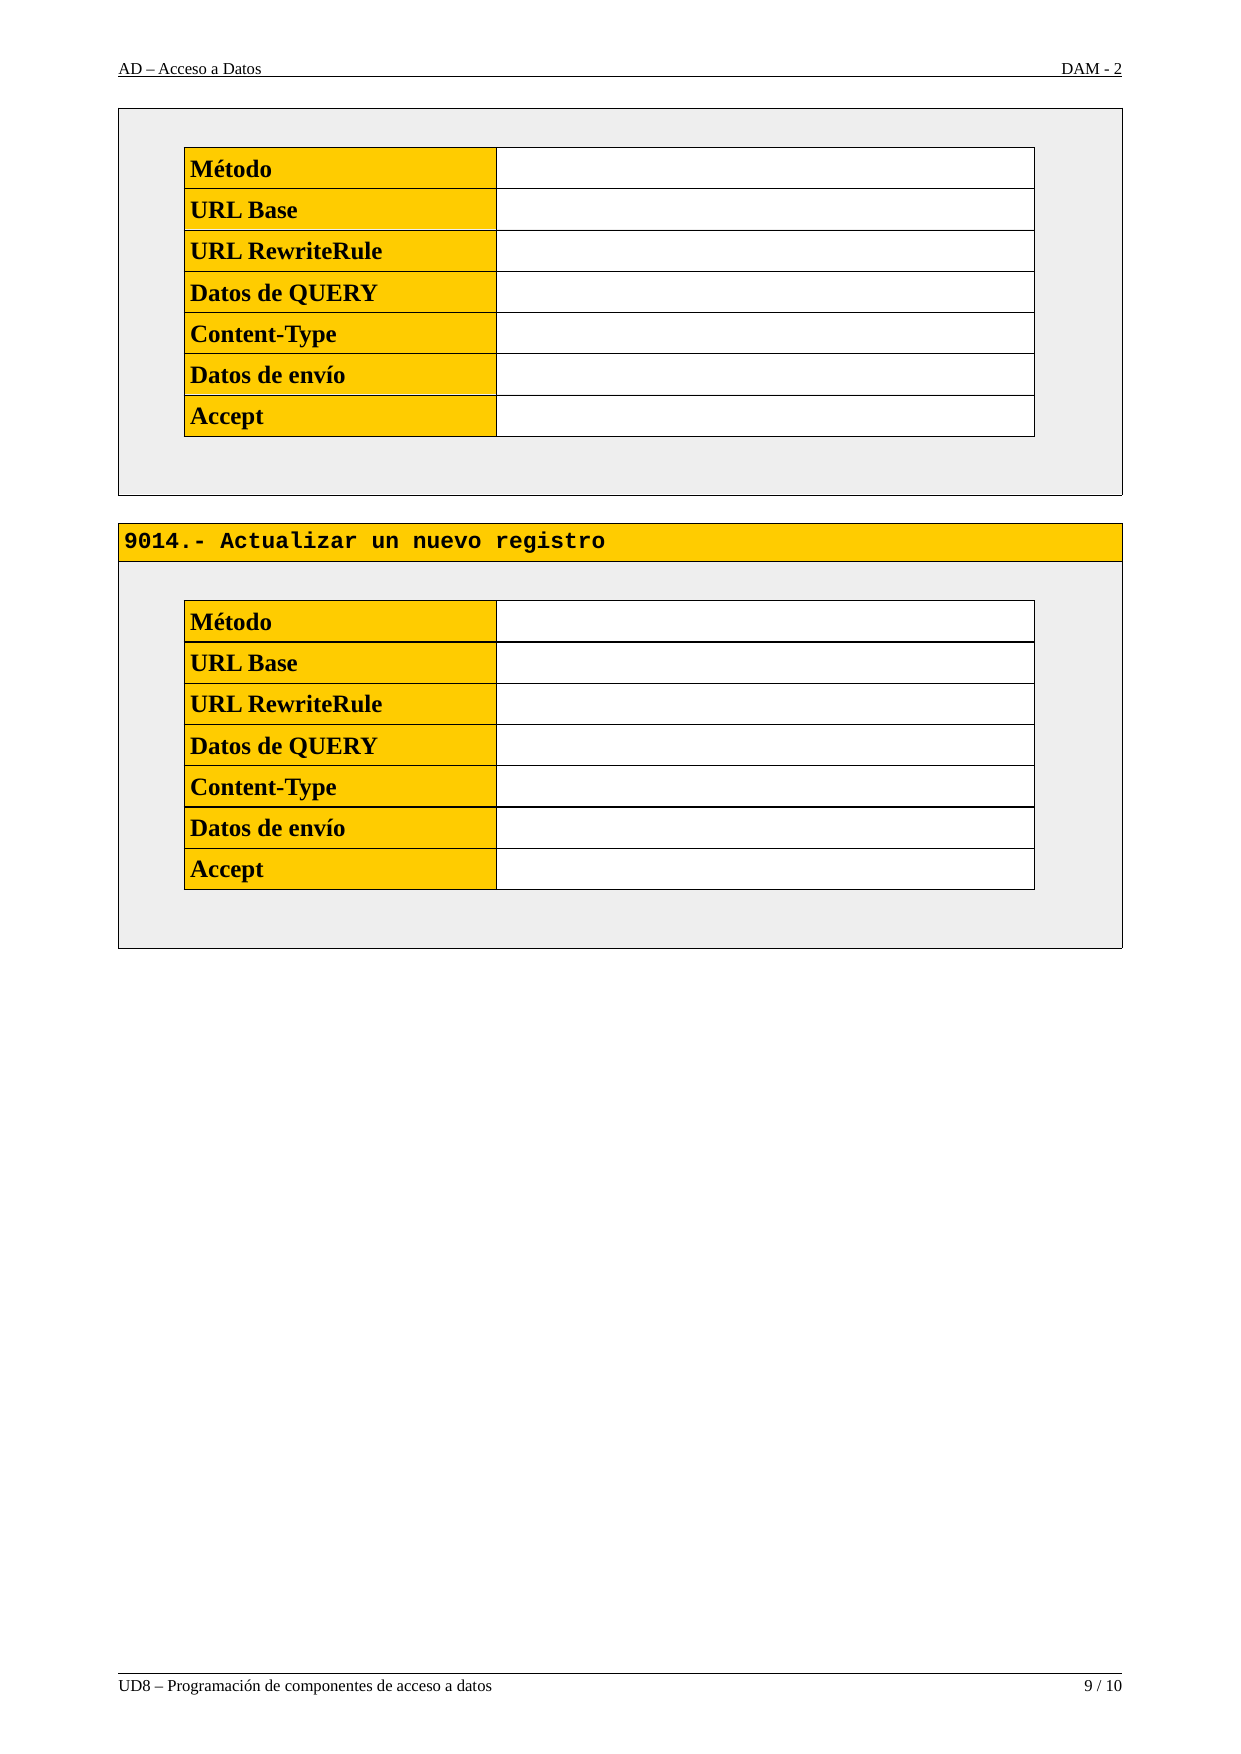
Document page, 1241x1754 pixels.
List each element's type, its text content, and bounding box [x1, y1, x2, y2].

table_cell [119, 562, 1122, 948]
table_cell URL Base [185, 189, 496, 229]
table_cell Datos de QUERY [185, 725, 496, 765]
table_header Método [185, 601, 496, 641]
table_cell [497, 684, 1034, 724]
table_cell Content-Type [185, 766, 496, 806]
table_header [497, 148, 1034, 188]
table_cell [497, 396, 1034, 436]
table_cell URL Base [185, 643, 496, 683]
table_cell [497, 313, 1034, 353]
table_cell [497, 189, 1034, 229]
table_cell [497, 808, 1034, 848]
table_cell [497, 849, 1034, 889]
table_cell Accept [185, 849, 496, 889]
table_cell [497, 766, 1034, 806]
table_cell [497, 643, 1034, 683]
table_cell Content-Type [185, 313, 496, 353]
table_cell [497, 272, 1034, 312]
table_header Método [185, 148, 496, 188]
table_header 9014.- Actualizar un nuevo registro [119, 524, 1122, 561]
table_cell Datos de QUERY [185, 272, 496, 312]
table_cell URL RewriteRule [185, 684, 496, 724]
table_cell URL RewriteRule [185, 231, 496, 271]
table_cell Datos de envío [185, 808, 496, 848]
table_cell [497, 354, 1034, 394]
table_cell [497, 231, 1034, 271]
table_cell [497, 725, 1034, 765]
table_cell Datos de envío [185, 354, 496, 394]
table_cell [119, 109, 1122, 494]
table_header [497, 601, 1034, 641]
table_cell Accept [185, 396, 496, 436]
